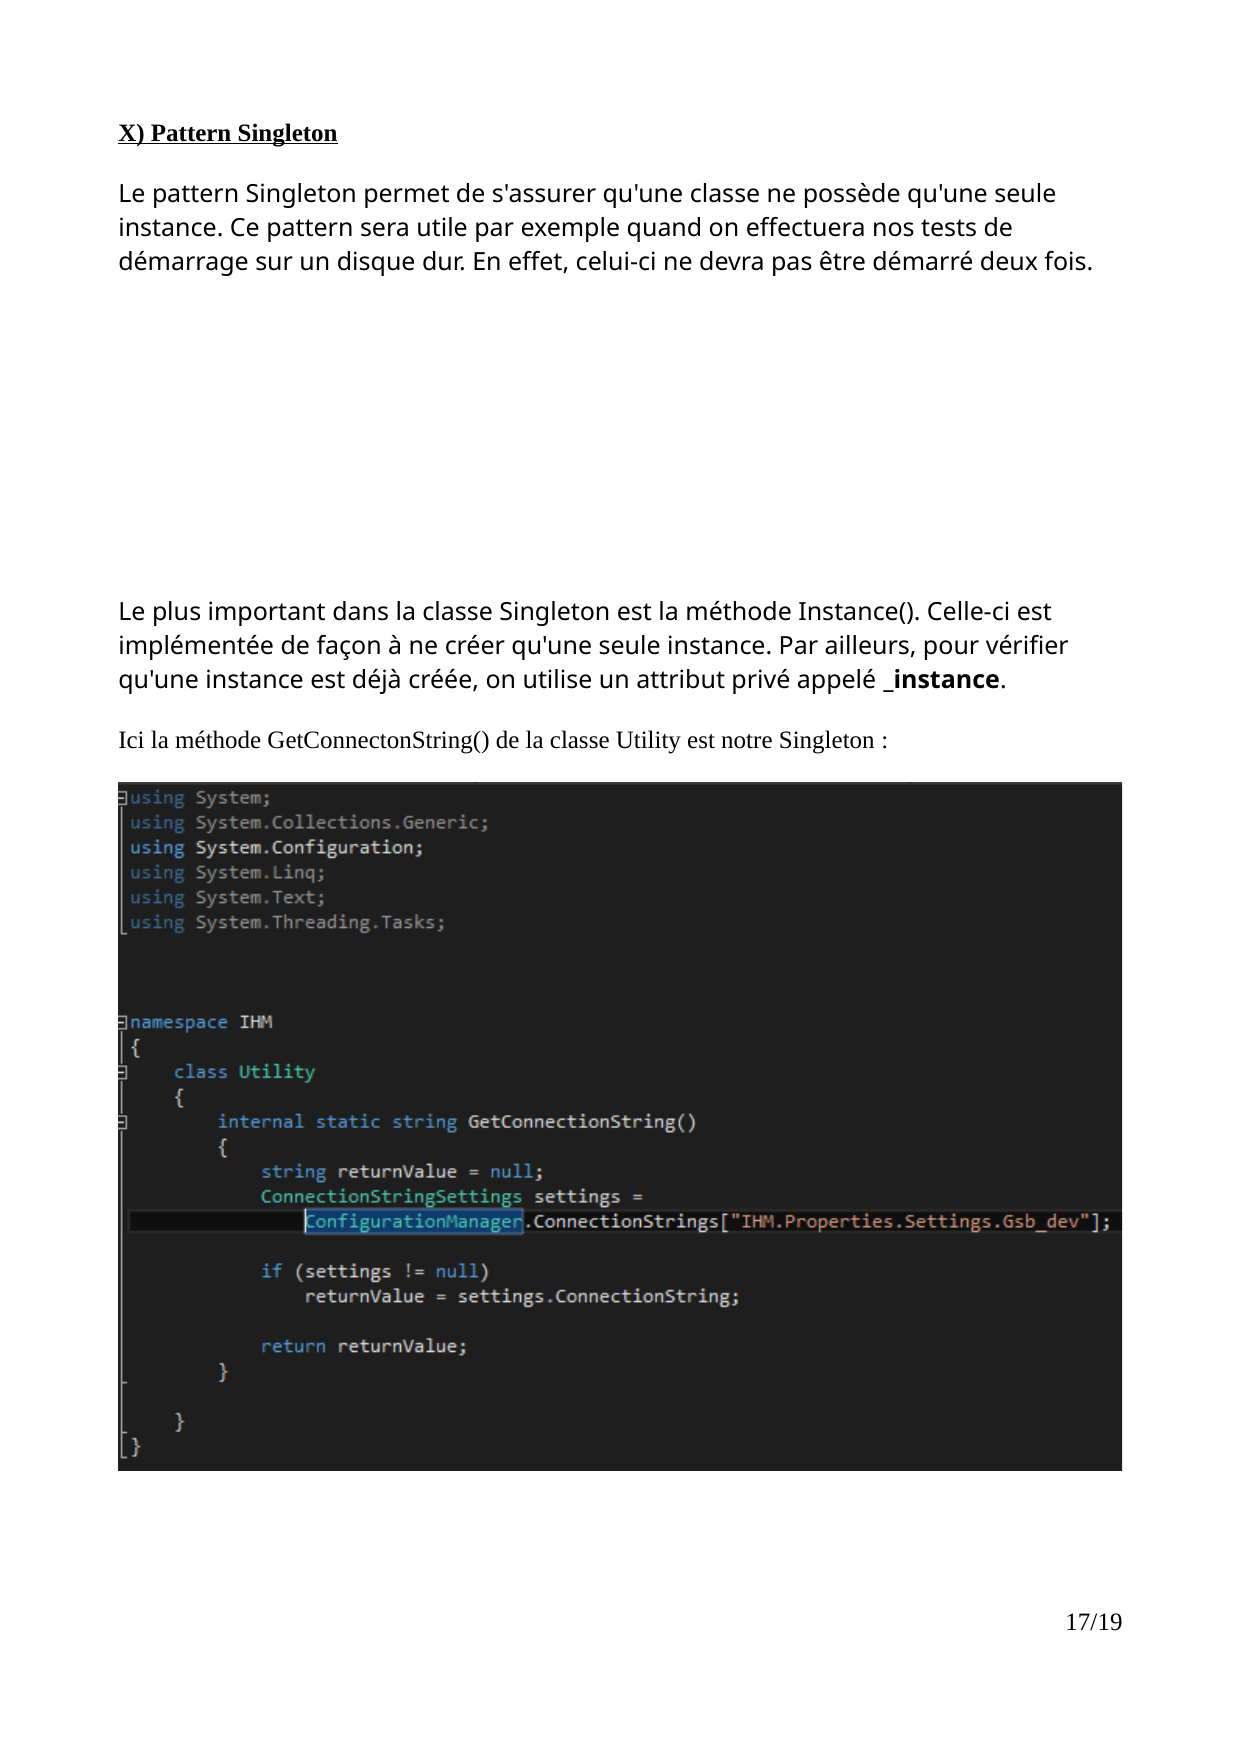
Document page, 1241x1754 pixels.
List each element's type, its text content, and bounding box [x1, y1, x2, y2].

text Ici la méthode GetConnectonString() de la classe Utility est notre Singleton : [118, 725, 1122, 753]
text X) Pattern Singleton [118, 118, 1122, 147]
picture [118, 782, 1123, 1471]
text Le pattern Singleton permet de s'assurer qu'une classe ne possède qu'une seule instance. Ce pattern sera utile par exemple quand on effectuera nos tests de démarrage sur un disque dur. En effet, celui-ci ne devra pas être démarré deux fois. [118, 176, 1122, 278]
text Le plus important dans la classe Singleton est la méthode Instance(). Celle-ci est implémentée de façon à ne créer qu'une seule instance. Par ailleurs, pour vérifier qu'une instance est déjà créée, on utilise un attribut privé appelé _instance. [118, 594, 1122, 696]
